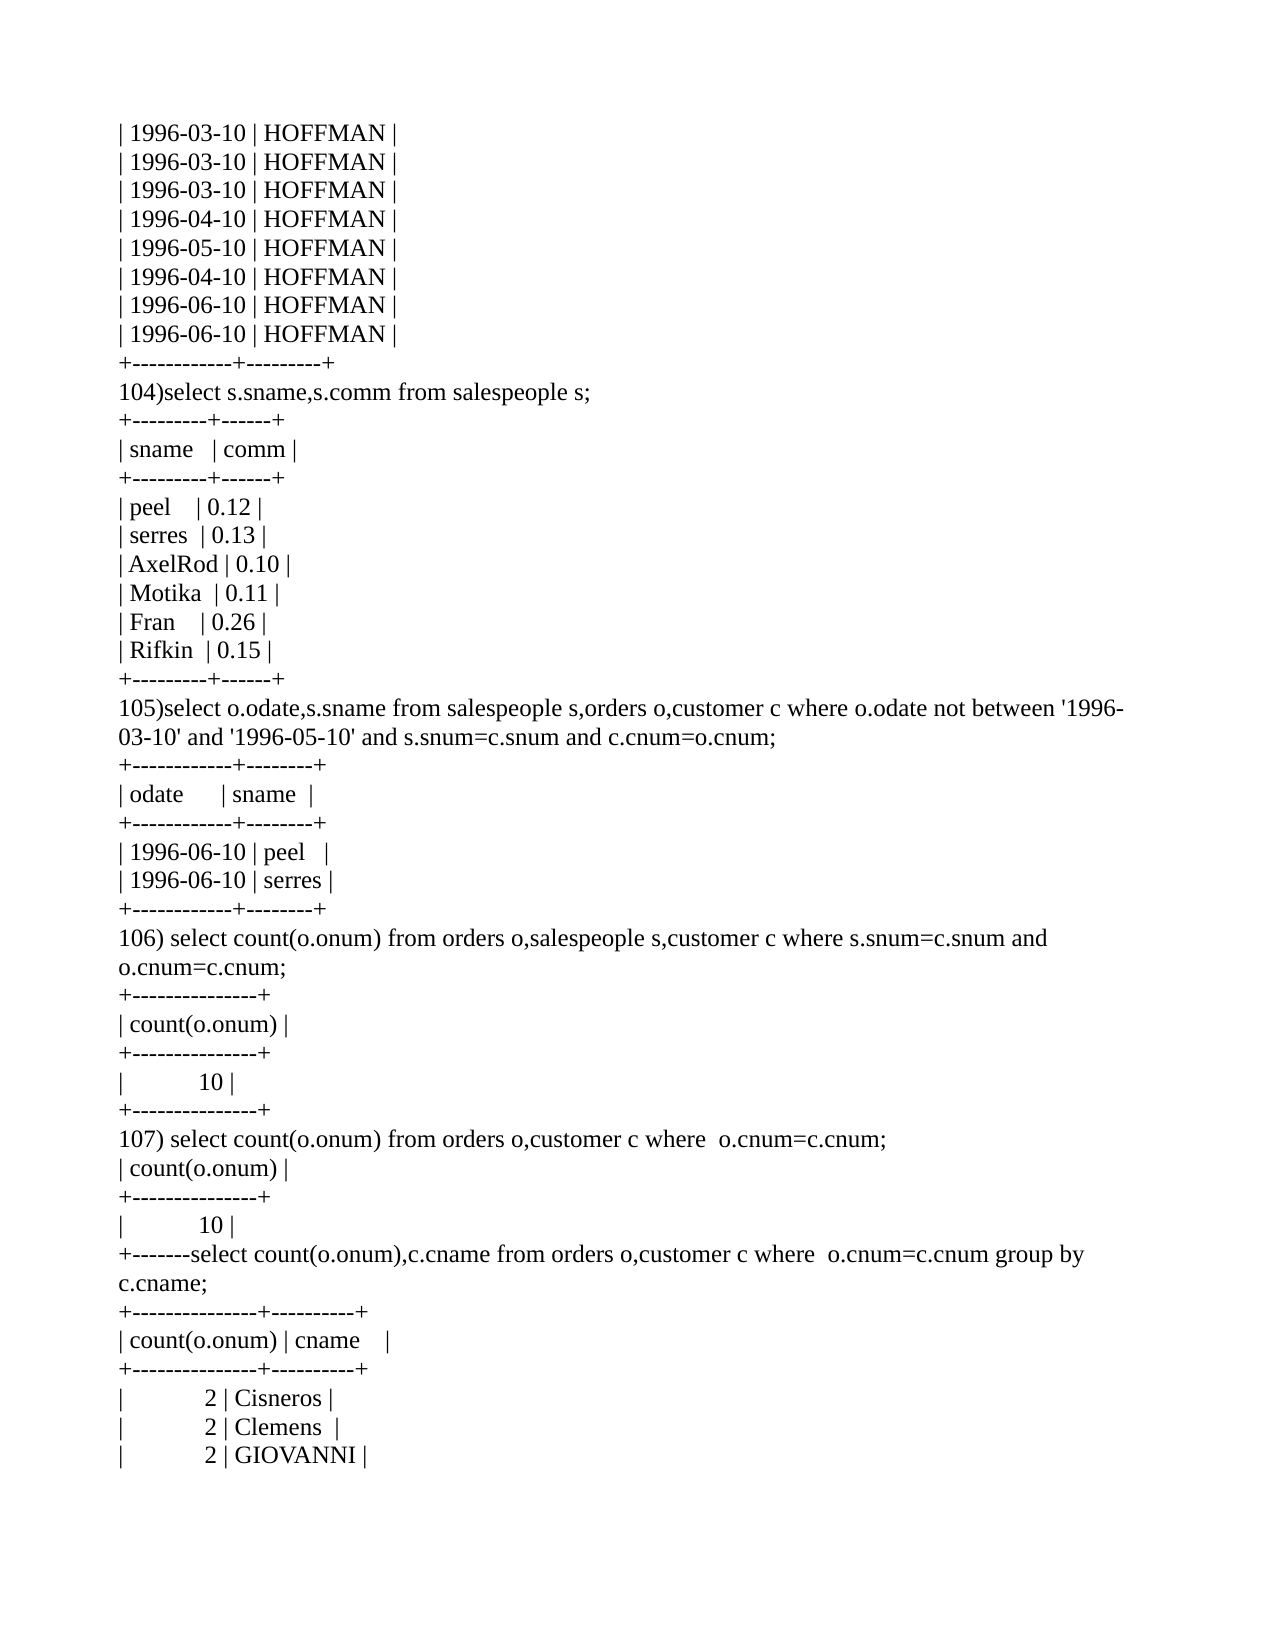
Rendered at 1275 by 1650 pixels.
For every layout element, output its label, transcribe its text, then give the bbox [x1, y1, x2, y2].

text | peel | 0.12 | [118, 492, 1157, 521]
text | 2 | Cisneros | [118, 1383, 1157, 1412]
text 104)select s.sname,s.comm from salespeople s; [118, 377, 1157, 406]
text | sname | comm | [118, 434, 1157, 463]
text 106) select count(o.onum) from orders o,salespeople s,customer c where s.snum=c.snum and o.cnum=c.cnum; [118, 923, 1157, 981]
text +---------------+ [118, 1038, 1157, 1067]
text 107) select count(o.onum) from orders o,customer c where o.cnum=c.cnum; [118, 1124, 1157, 1153]
text +---------------+ [118, 981, 1157, 1009]
text | count(o.onum) | [118, 1153, 1157, 1182]
text +------------+---------+ [118, 348, 1157, 377]
text | 1996-03-10 | HOFFMAN | [118, 147, 1157, 176]
text | count(o.onum) | [118, 1009, 1157, 1038]
text | 1996-06-10 | HOFFMAN | [118, 319, 1157, 348]
text +---------------+----------+ [118, 1354, 1157, 1383]
text +------------+--------+ [118, 751, 1157, 779]
text | 1996-06-10 | HOFFMAN | [118, 291, 1157, 319]
text 105)select o.odate,s.sname from salespeople s,orders o,customer c where o.odate not between '1996-03-10' and '1996-05-10' and s.snum=c.snum and c.cnum=o.cnum; [118, 693, 1157, 751]
text +---------+------+ [118, 406, 1157, 434]
text | Rifkin | 0.15 | [118, 636, 1157, 664]
text +---------------+ [118, 1182, 1157, 1211]
text | 10 | [118, 1211, 1157, 1239]
text | 2 | GIOVANNI | [118, 1441, 1157, 1469]
text +---------+------+ [118, 664, 1157, 693]
text | 1996-03-10 | HOFFMAN | [118, 118, 1157, 147]
text | odate | sname | [118, 779, 1157, 808]
text +------------+--------+ [118, 808, 1157, 837]
text | Fran | 0.26 | [118, 607, 1157, 636]
text | AxelRod | 0.10 | [118, 549, 1157, 578]
text | 1996-03-10 | HOFFMAN | [118, 176, 1157, 204]
text +---------------+ [118, 1096, 1157, 1124]
text | 1996-04-10 | HOFFMAN | [118, 204, 1157, 233]
text | Motika | 0.11 | [118, 578, 1157, 607]
text | 1996-04-10 | HOFFMAN | [118, 262, 1157, 291]
text +-------select count(o.onum),c.cname from orders o,customer c where o.cnum=c.cnum group by c.cname; [118, 1239, 1157, 1297]
text | 1996-05-10 | HOFFMAN | [118, 233, 1157, 262]
text | 1996-06-10 | serres | [118, 866, 1157, 894]
text +---------+------+ [118, 463, 1157, 492]
text | serres | 0.13 | [118, 521, 1157, 549]
text +---------------+----------+ [118, 1297, 1157, 1326]
text | 1996-06-10 | peel | [118, 837, 1157, 866]
text +------------+--------+ [118, 894, 1157, 923]
text | 10 | [118, 1067, 1157, 1096]
text | 2 | Clemens | [118, 1412, 1157, 1441]
text | count(o.onum) | cname | [118, 1326, 1157, 1354]
